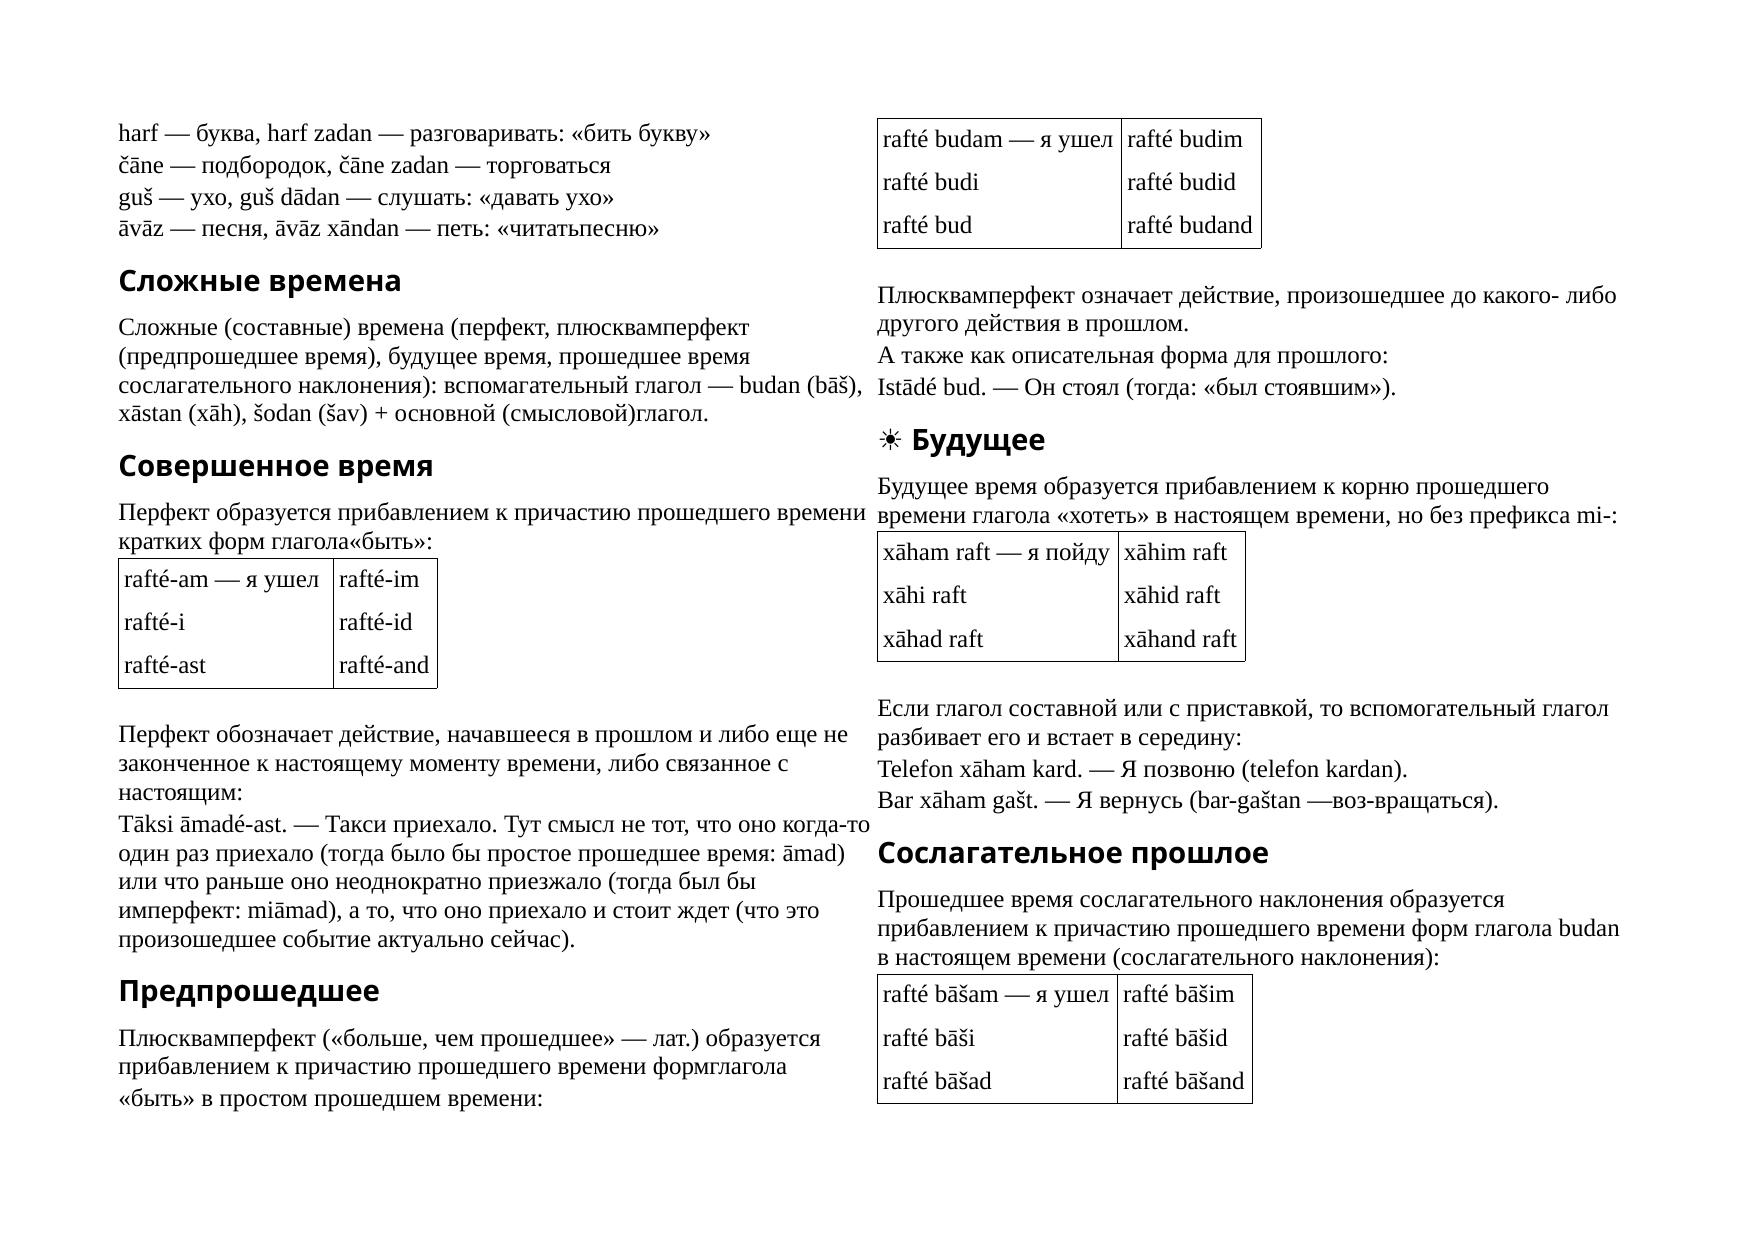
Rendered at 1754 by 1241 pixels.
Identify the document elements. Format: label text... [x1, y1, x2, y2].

subtitle Совершенное время [118, 445, 877, 485]
table_header rafté budim [1122, 119, 1261, 161]
text Перфект обозначает действие, начавшееся в прошлом и либо еще не законченное к настоящему моменту времени, либо связанное с настоящим: [118, 719, 877, 806]
table_cell rafté bud [878, 205, 1121, 248]
table_cell rafté budid [1122, 161, 1261, 205]
table_header rafté-im [334, 559, 437, 601]
table_header xāhim raft [1119, 532, 1245, 575]
table_cell xāhand raft [1119, 618, 1245, 661]
text Сложные (составные) времена (перфект, плюсквамперфект (предпрошедшее время), будущее время, прошедшее время сослагательного наклонения): вспомагательный глагол — budan (bāš), xāstan (xāh), šodan (šav) + основной (смысловой)глагол. [118, 312, 877, 427]
table_cell rafté bāšid [1118, 1017, 1252, 1060]
table_cell rafté-id [334, 601, 437, 644]
text Плюсквамперфект («больше, чем прошедшее» — лат.) образуется прибавлением к причастию прошедшего времени формглагола [118, 1023, 877, 1080]
table_cell rafté budi [878, 161, 1121, 205]
subtitle Сложные времена [118, 260, 877, 300]
text Плюсквамперфект означает действие, произошедшее до какого- либо другого действия в прошлом. [877, 280, 1636, 337]
text Bar xāham gašt. — Я вернусь (bar-gaštan —воз-вращаться). [877, 785, 1636, 814]
text Если глагол составной или с приставкой, то вспомогательный глагол разбивает его и встает в середину: [877, 693, 1636, 751]
table_cell xāhad raft [878, 618, 1118, 661]
subtitle Сослагательное прошлое [877, 832, 1636, 872]
table_cell rafté budand [1122, 205, 1261, 248]
text Telefon xāham kard. — Я позвоню (telefon kardan). [877, 754, 1636, 782]
table_header rafté budam — я ушел [878, 119, 1121, 161]
text Будущее время образуется прибавлением к корню прошедшего времени глагола «хотеть» в настоящем времени, но без префикса mi-: [877, 471, 1636, 528]
table_cell rafté bāšand [1118, 1060, 1252, 1103]
text Прошедшее время сослагательного наклонения образуется прибавлением к причастию прошедшего времени форм глагола budan в настоящем времени (сослагательного наклонения): [877, 884, 1636, 971]
table_header xāham raft — я пойду [878, 532, 1118, 575]
text āvāz — песня, āvāz xāndan — петь: «читатьпесню» [118, 213, 877, 242]
table_cell rafté-and [334, 645, 437, 688]
text А также как описательная форма для прошлого: [877, 340, 1636, 369]
table_cell rafté-i [119, 601, 333, 644]
table_cell rafté bāšad [878, 1060, 1117, 1103]
table_cell xāhid raft [1119, 575, 1245, 618]
text Tāksi āmadé-ast. — Такси приехало. Тут смысл не тот, что оно когда-то один раз приехало (тогда было бы простое прошедшее время: āmad) или что раньше оно неоднократно приезжало (тогда был бы имперфект: miāmad), а то, что оно приехало и стоит ждет (что это произошедшее событие актуально сейчас). [118, 809, 877, 953]
table_header rafté bāšam — я ушел [878, 975, 1117, 1017]
text Перфект образуется прибавлением к причастию прошедшего времени кратких форм глагола«быть»: [118, 497, 877, 555]
text guš — ухо, guš dādan — слушать: «давать ухо» [118, 182, 877, 210]
subtitle ☀ Будущее [877, 418, 1636, 458]
table_header rafté bāšim [1118, 975, 1252, 1017]
table_header rafté-am — я ушел [119, 559, 333, 601]
text «быть» в простом прошедшем времени: [118, 1083, 877, 1112]
table_cell rafté-ast [119, 645, 333, 688]
table_cell xāhi raft [878, 575, 1118, 618]
text čāne — подбородок, čāne zadan — торговаться [118, 150, 877, 179]
text Istādé bud. — Он стоял (тогда: «был стоявшим»). [877, 372, 1636, 401]
table_cell rafté bāši [878, 1017, 1117, 1060]
text harf — буква, harf zadan — разговаривать: «бить букву» [118, 118, 877, 147]
subtitle Предпрошедшее [118, 970, 877, 1010]
